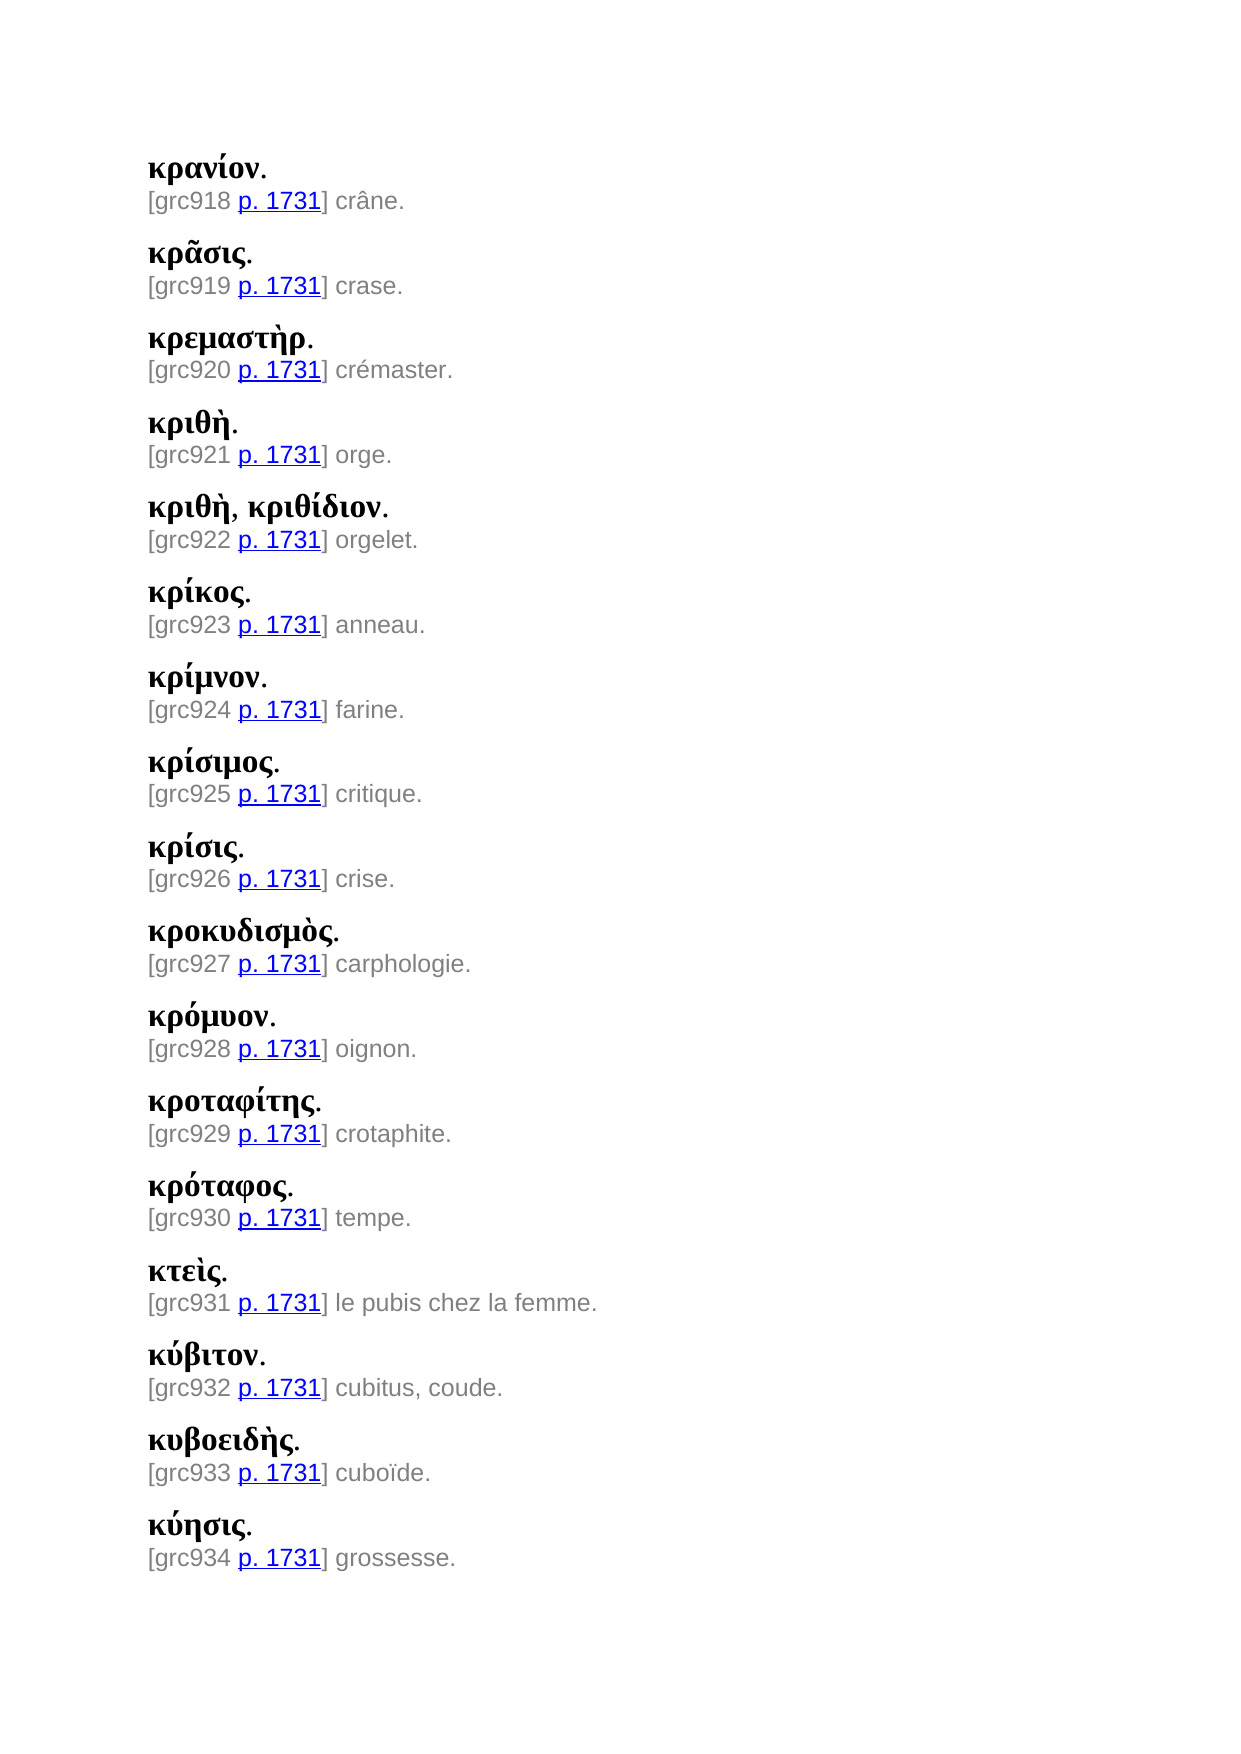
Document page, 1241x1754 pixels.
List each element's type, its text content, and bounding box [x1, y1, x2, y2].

text κρόμυον. [148, 996, 1093, 1034]
text [grc931 p. 1731] le pubis chez la femme. [148, 1288, 1093, 1317]
text κρόταφος. [148, 1165, 1093, 1203]
text [grc920 p. 1731] crémaster. [148, 356, 1093, 384]
text [grc923 p. 1731] anneau. [148, 610, 1093, 639]
text κρίσις. [148, 826, 1093, 864]
text κτεὶς. [148, 1250, 1093, 1288]
text κριθὴ, κριθίδιον. [148, 487, 1093, 525]
text κριθὴ. [148, 402, 1093, 440]
text κύησις. [148, 1504, 1093, 1543]
text κρεμαστὴρ. [148, 317, 1093, 356]
text [grc922 p. 1731] orgelet. [148, 525, 1093, 554]
text [grc921 p. 1731] orge. [148, 440, 1093, 469]
text κροκυδισμὸς. [148, 911, 1093, 949]
text [grc930 p. 1731] tempe. [148, 1203, 1093, 1232]
text [grc925 p. 1731] critique. [148, 779, 1093, 808]
text κροταφίτης. [148, 1080, 1093, 1119]
text [grc932 p. 1731] cubitus, coude. [148, 1373, 1093, 1402]
text κυβοειδὴς. [148, 1419, 1093, 1458]
text [grc924 p. 1731] farine. [148, 695, 1093, 723]
text κύβιτον. [148, 1335, 1093, 1373]
text [grc934 p. 1731] grossesse. [148, 1543, 1093, 1571]
text [grc929 p. 1731] crotaphite. [148, 1119, 1093, 1147]
text [grc919 p. 1731] crase. [148, 271, 1093, 299]
text κρανίον. [148, 148, 1093, 186]
text [grc928 p. 1731] oignon. [148, 1034, 1093, 1063]
text κρίσιμος. [148, 741, 1093, 779]
text [grc918 p. 1731] crâne. [148, 186, 1093, 215]
text κρίμνον. [148, 656, 1093, 695]
text [grc933 p. 1731] cuboïde. [148, 1458, 1093, 1487]
text κρίκος. [148, 572, 1093, 610]
text [grc926 p. 1731] crise. [148, 864, 1093, 893]
text κρᾶσις. [148, 232, 1093, 271]
text [grc927 p. 1731] carphologie. [148, 949, 1093, 978]
